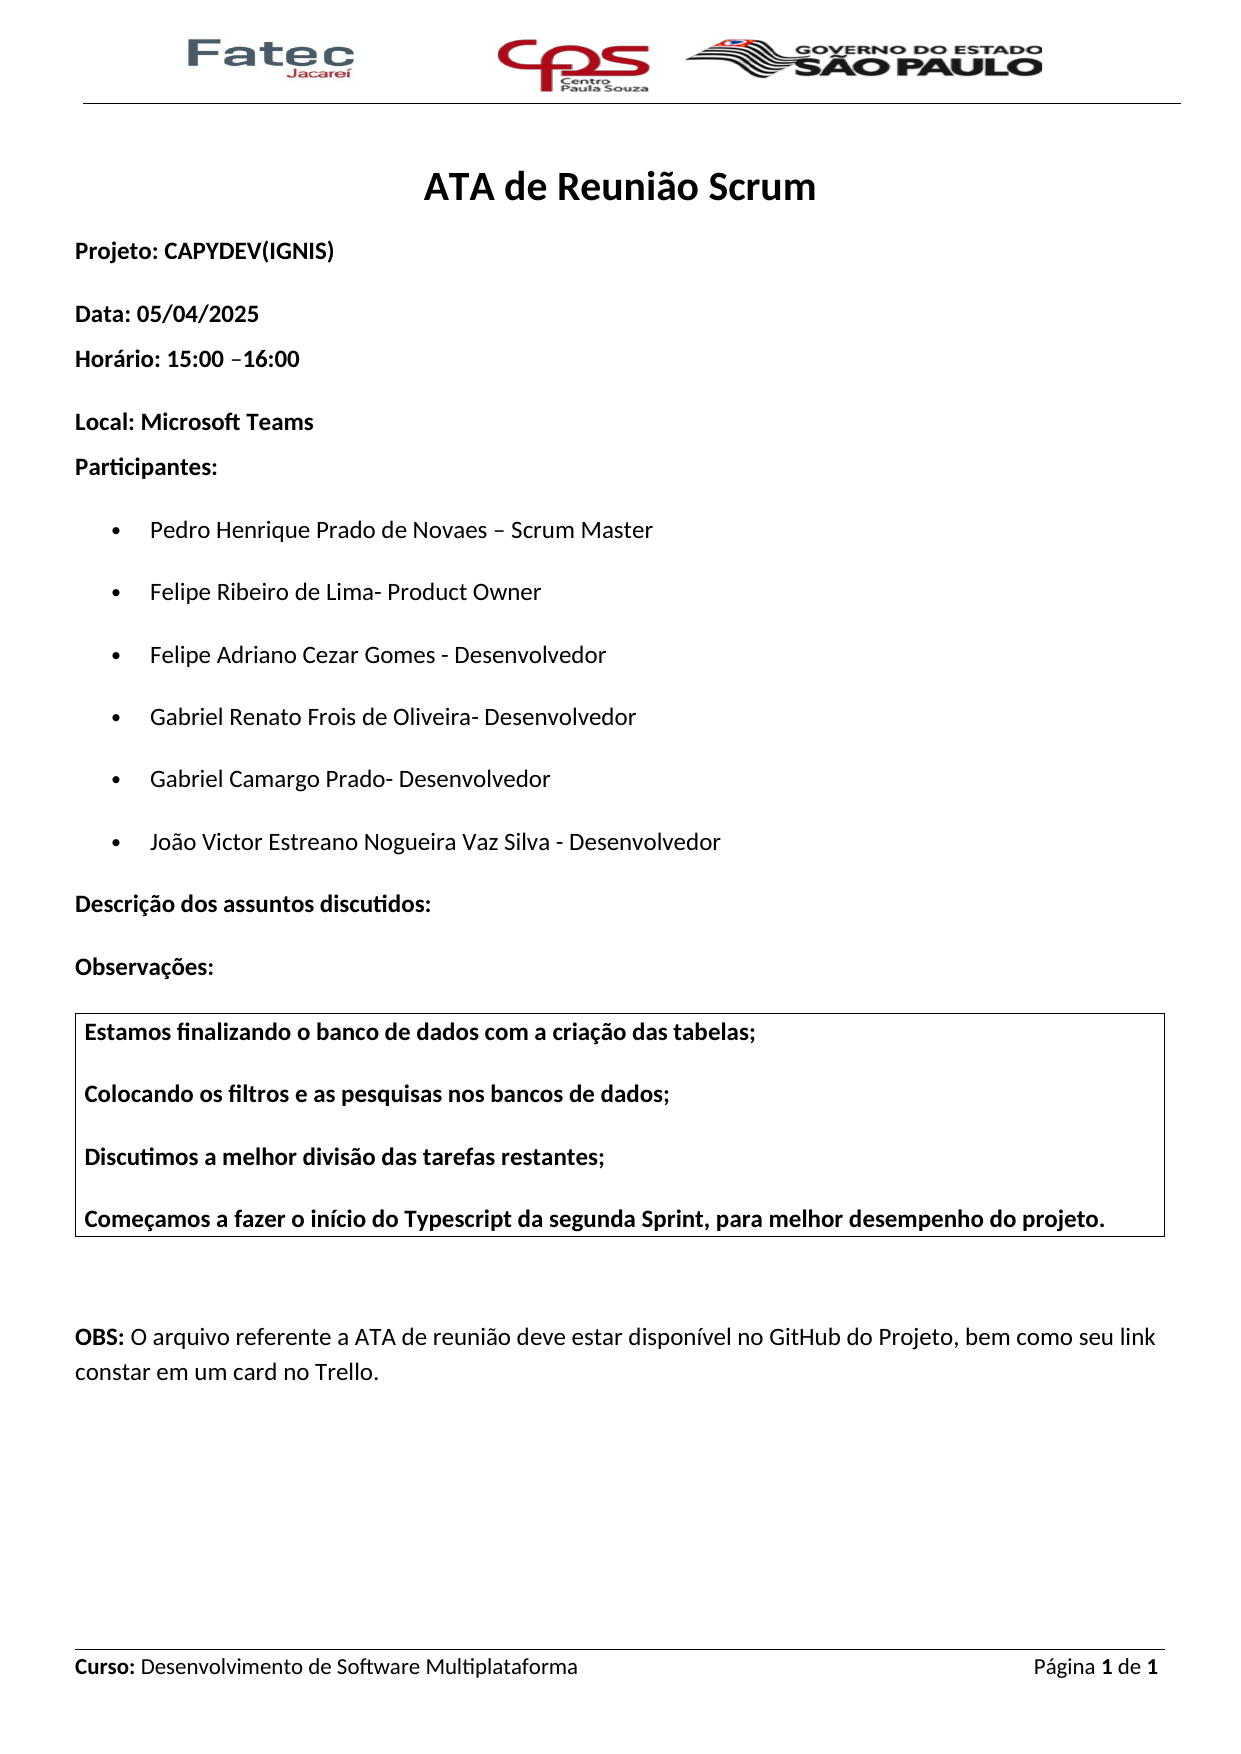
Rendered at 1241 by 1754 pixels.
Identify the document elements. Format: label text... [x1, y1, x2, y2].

text Observações: [75, 951, 1165, 981]
list Gabriel Renato Frois de Oliveira- Desenvolvedor [112, 701, 1165, 732]
list Pedro Henrique Prado de Novaes – Scrum Master [112, 514, 1165, 544]
text Começamos a fazer o início do Typescript da segunda Sprint, para melhor desempenho do projeto. [76, 1200, 1164, 1236]
list Felipe Adriano Cezar Gomes - Desenvolvedor [112, 639, 1165, 669]
text Descrição dos assuntos discutidos: [75, 888, 1165, 919]
text OBS: O arquivo referente a ATA de reunião deve estar disponível no GitHub do Projeto, bem como seu link constar em um card no Trello. [75, 1321, 1165, 1386]
text ATA de Reunião Scrum [75, 102, 1165, 211]
text Colocando os filtros e as pesquisas nos bancos de dados; [76, 1076, 1164, 1109]
list Gabriel Camargo Prado- Desenvolvedor [112, 763, 1165, 794]
text Data: 05/04/2025 Horário: 15:00 –16:00 [75, 298, 1165, 374]
list João Victor Estreano Nogueira Vaz Silva - Desenvolvedor [112, 826, 1165, 856]
text Discutimos a melhor divisão das tarefas restantes; [76, 1138, 1164, 1172]
text Estamos finalizando o banco de dados com a criação das tabelas; [76, 1014, 1164, 1047]
text Projeto: CAPYDEV(IGNIS) [75, 235, 1165, 266]
text Local: Microsoft Teams Participantes: [75, 406, 1165, 482]
list Felipe Ribeiro de Lima- Product Owner [112, 576, 1165, 607]
